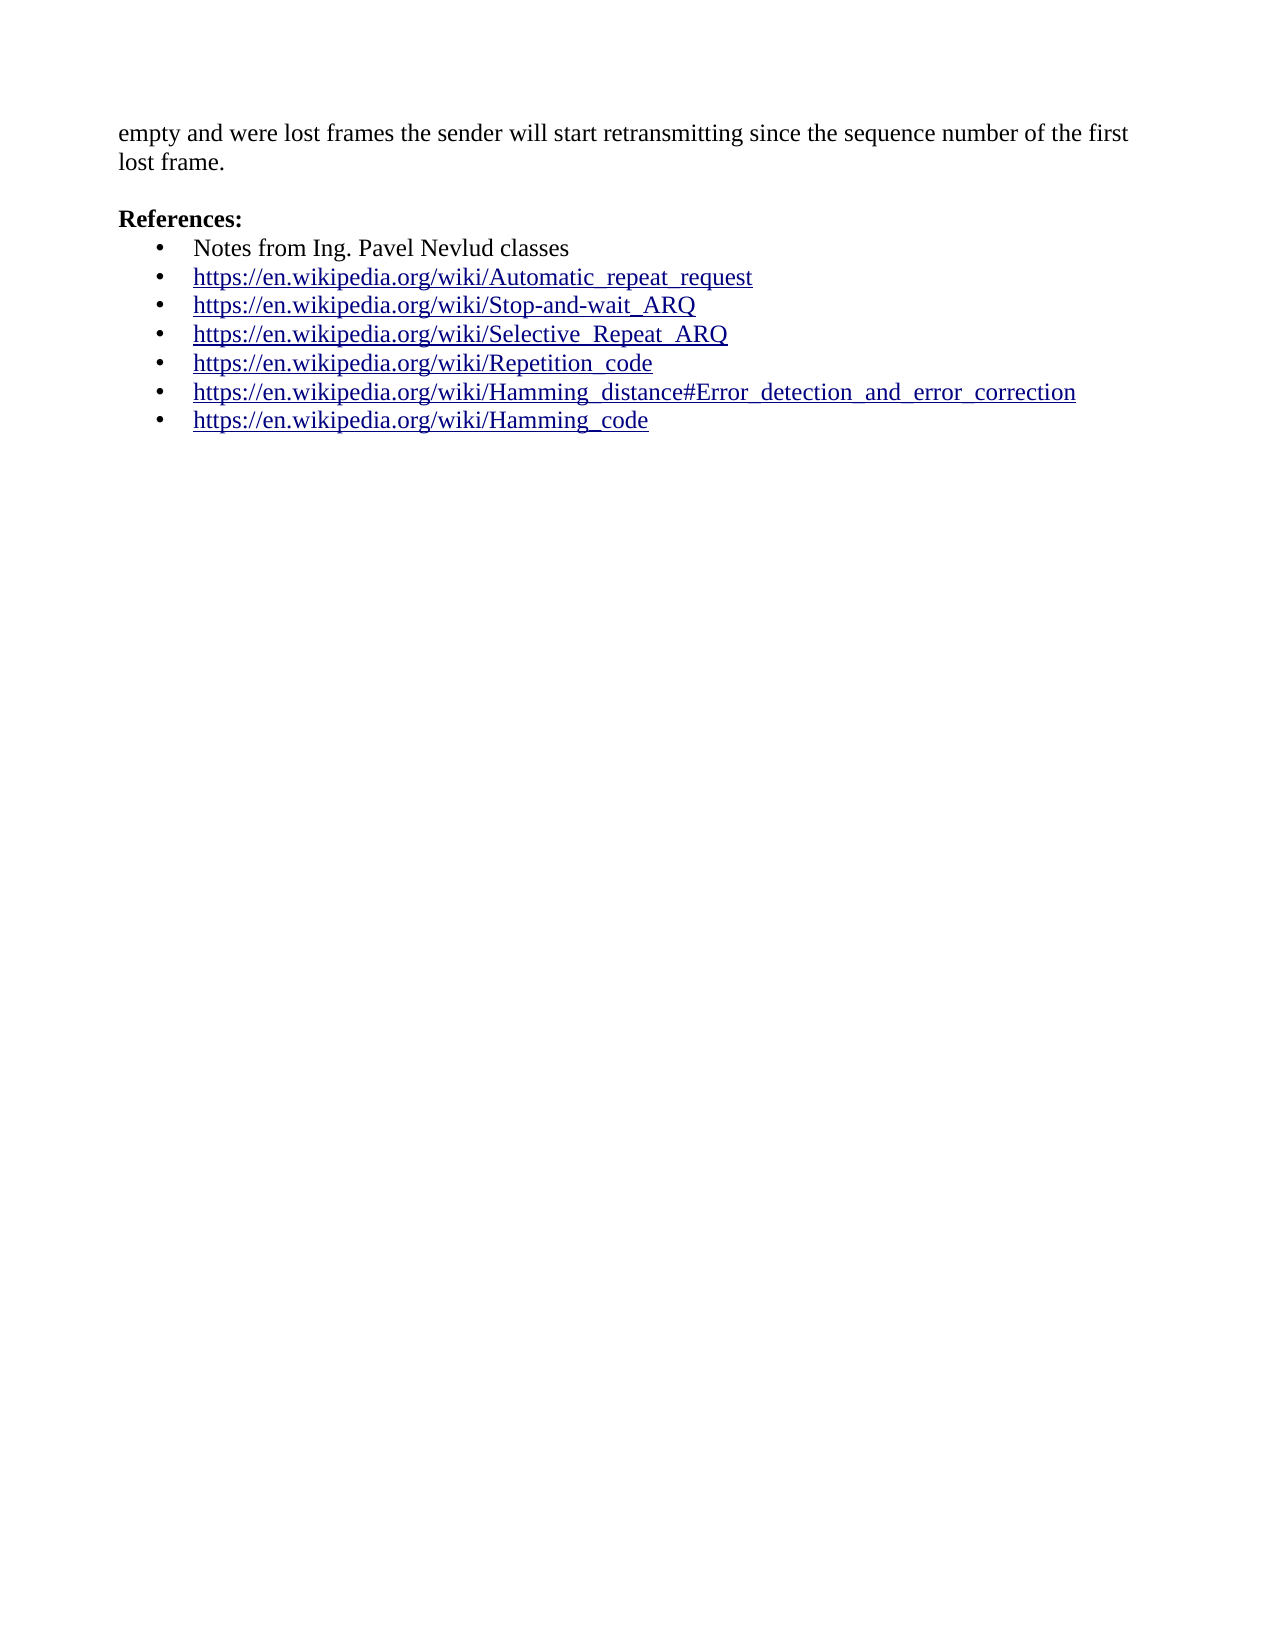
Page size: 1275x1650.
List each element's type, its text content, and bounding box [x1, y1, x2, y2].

text empty and were lost frames the sender will start retransmitting since the sequence number of the first lost frame. [118, 118, 1157, 176]
list https://en.wikipedia.org/wiki/Stop-and-wait_ARQ [156, 291, 1157, 319]
list https://en.wikipedia.org/wiki/Hamming_distance#Error_detection_and_error_correction [156, 377, 1157, 406]
list https://en.wikipedia.org/wiki/Automatic_repeat_request [156, 262, 1157, 291]
text References: [118, 204, 1157, 233]
list Notes from Ing. Pavel Nevlud classes [156, 233, 1157, 262]
list https://en.wikipedia.org/wiki/Hamming_code [156, 406, 1157, 434]
list https://en.wikipedia.org/wiki/Repetition_code [156, 348, 1157, 377]
list https://en.wikipedia.org/wiki/Selective_Repeat_ARQ [156, 319, 1157, 348]
